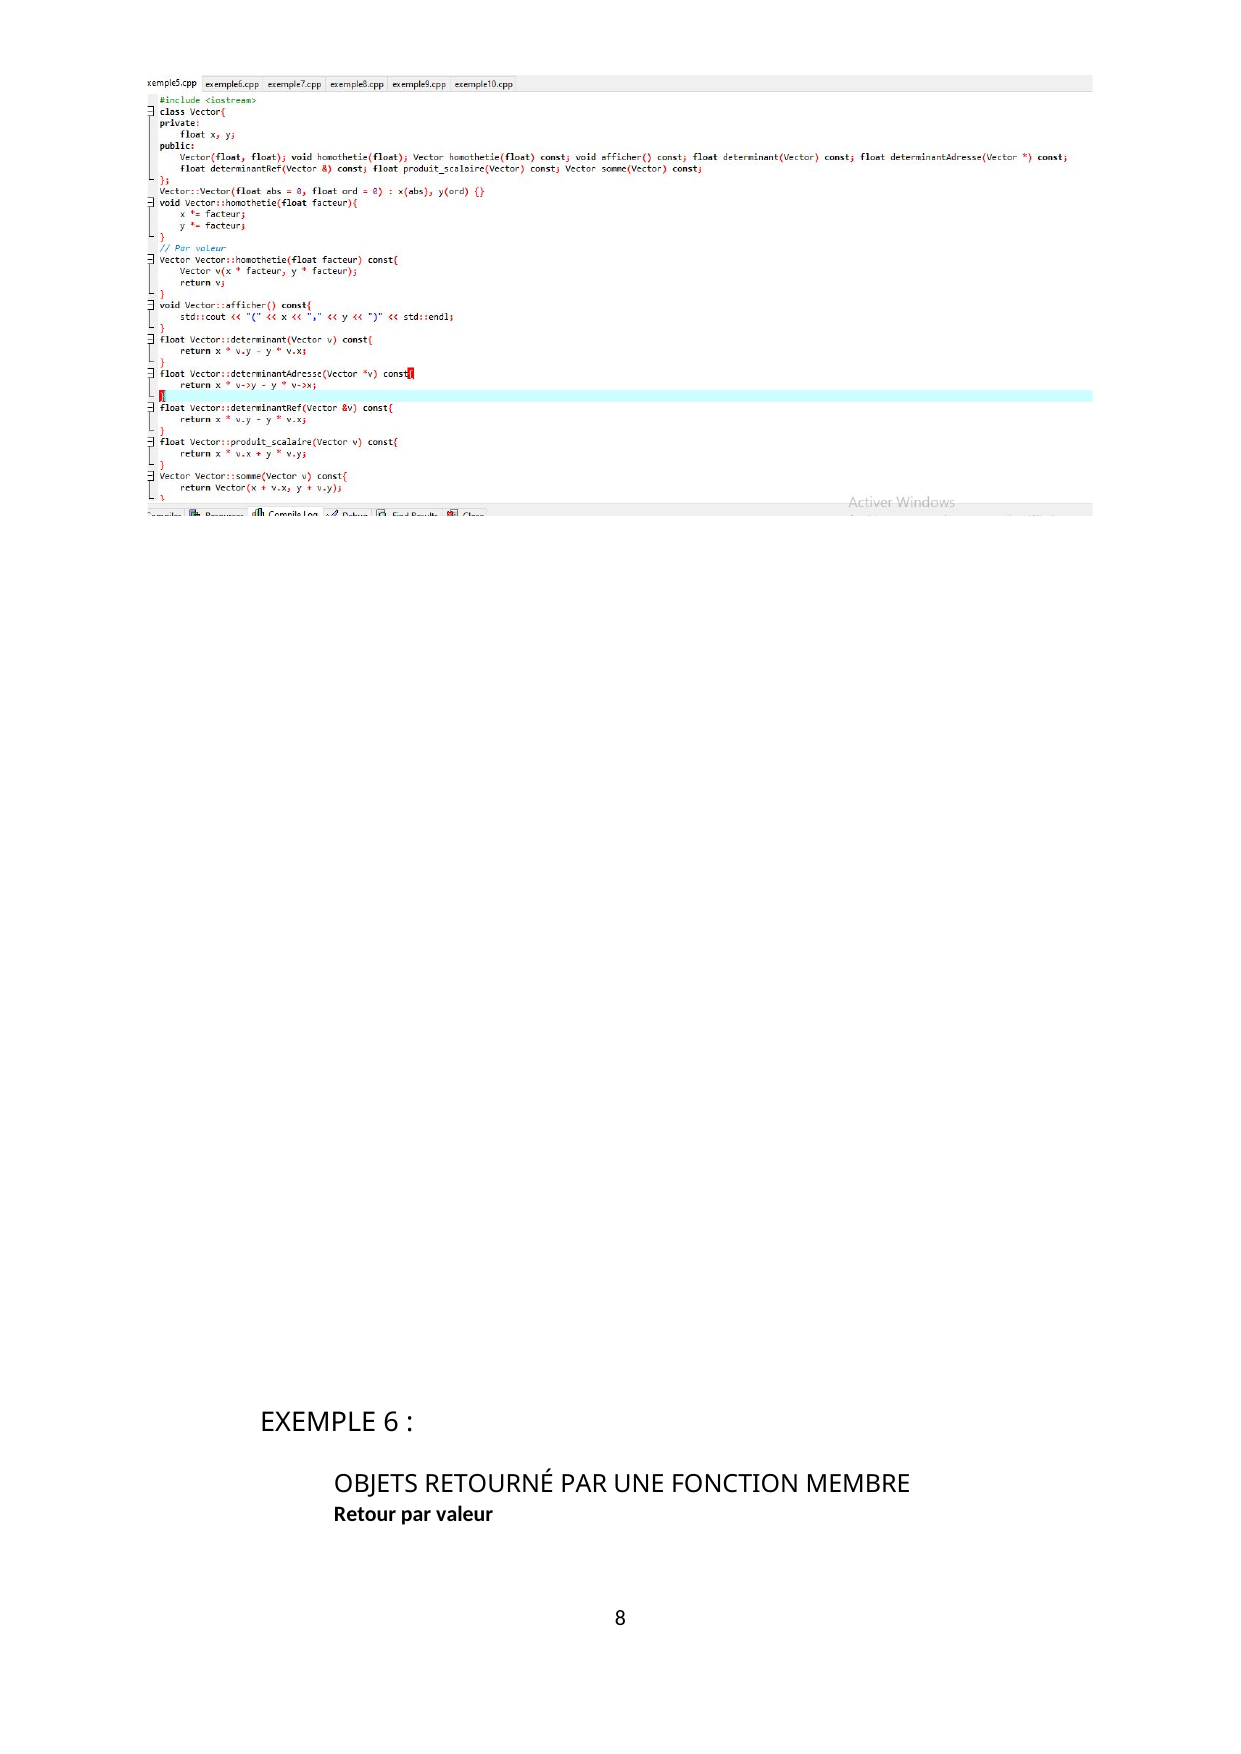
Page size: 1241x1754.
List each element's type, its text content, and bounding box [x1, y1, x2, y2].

subtitle Objets retourné par une fonction membre [260, 1466, 1128, 1500]
subtitle EXEMPLE 6 : [186, 1402, 1128, 1439]
text Retour par valeur [186, 1500, 1128, 1527]
